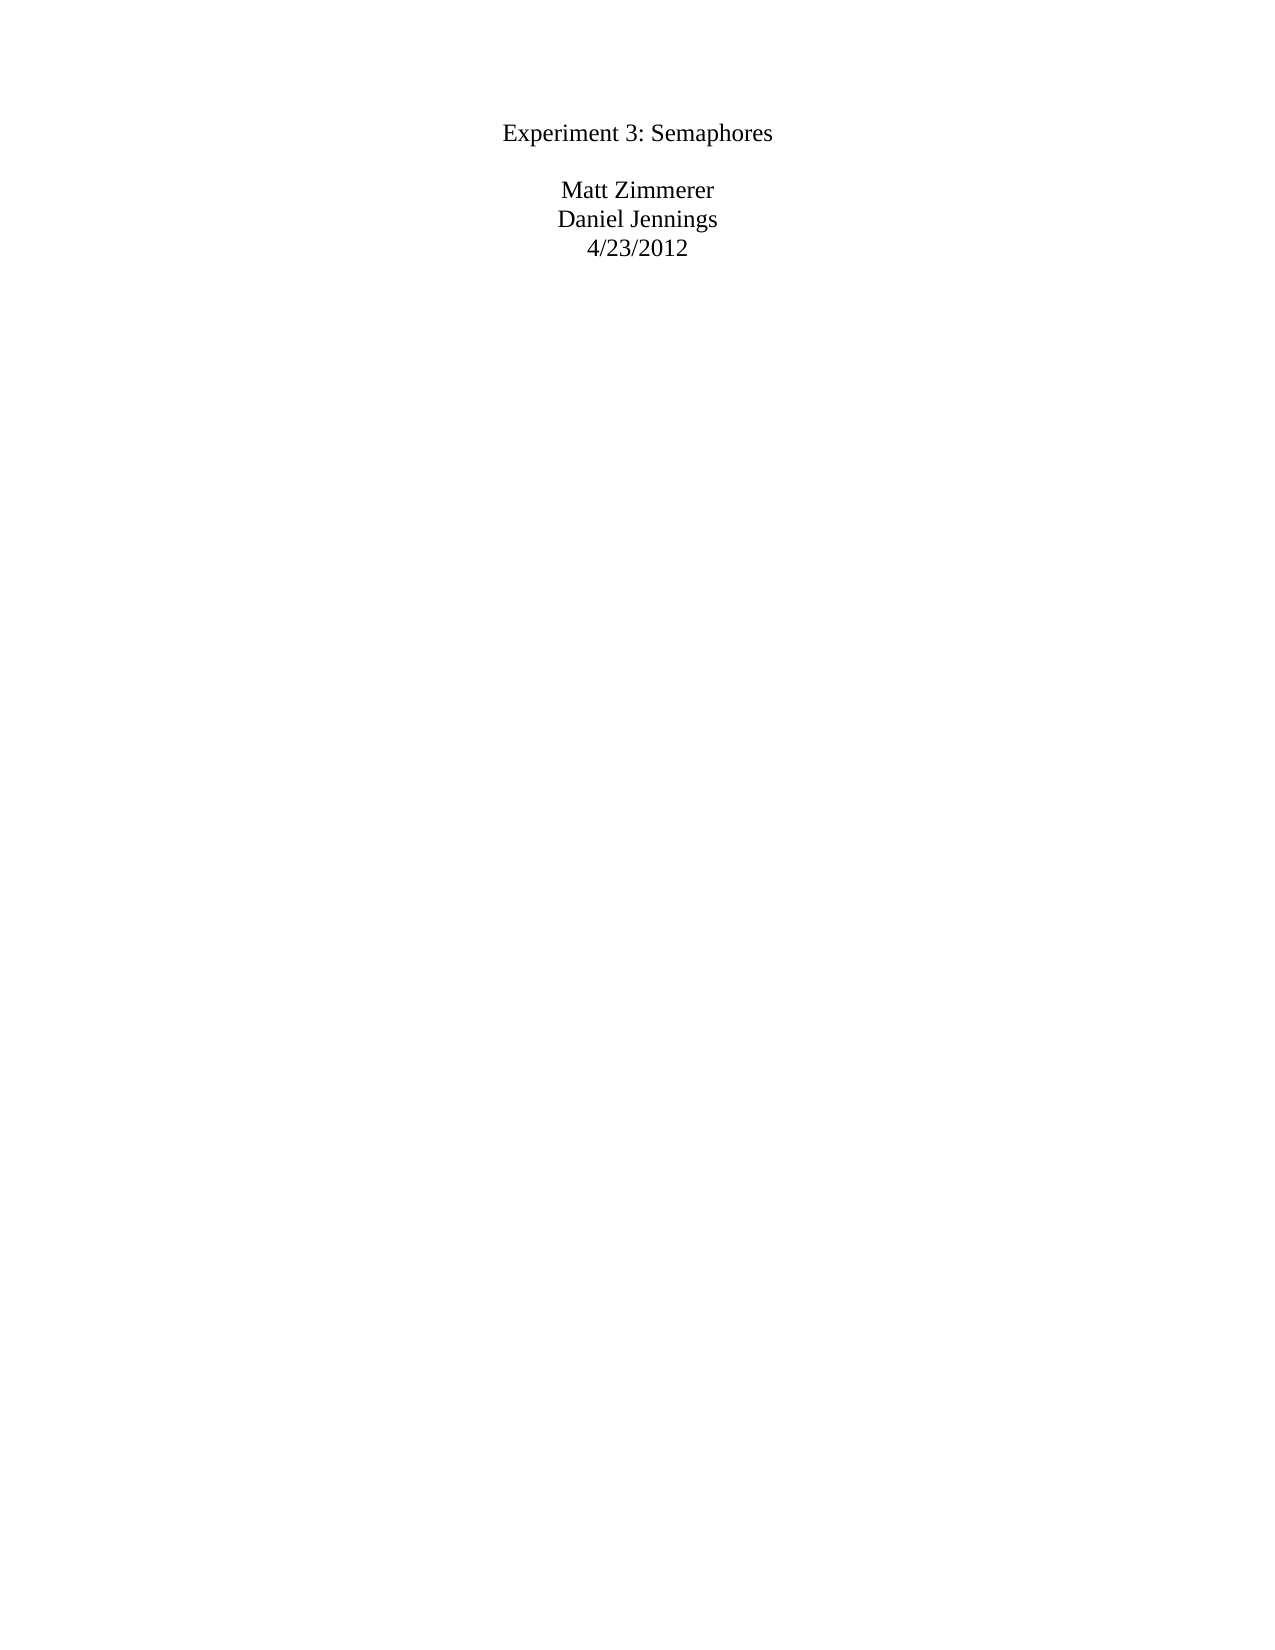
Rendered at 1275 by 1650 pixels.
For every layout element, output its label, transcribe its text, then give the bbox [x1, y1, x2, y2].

text Experiment 3: Semaphores [118, 118, 1157, 147]
text 4/23/2012 [118, 233, 1157, 262]
text Matt Zimmerer [118, 176, 1157, 204]
text Daniel Jennings [118, 204, 1157, 233]
